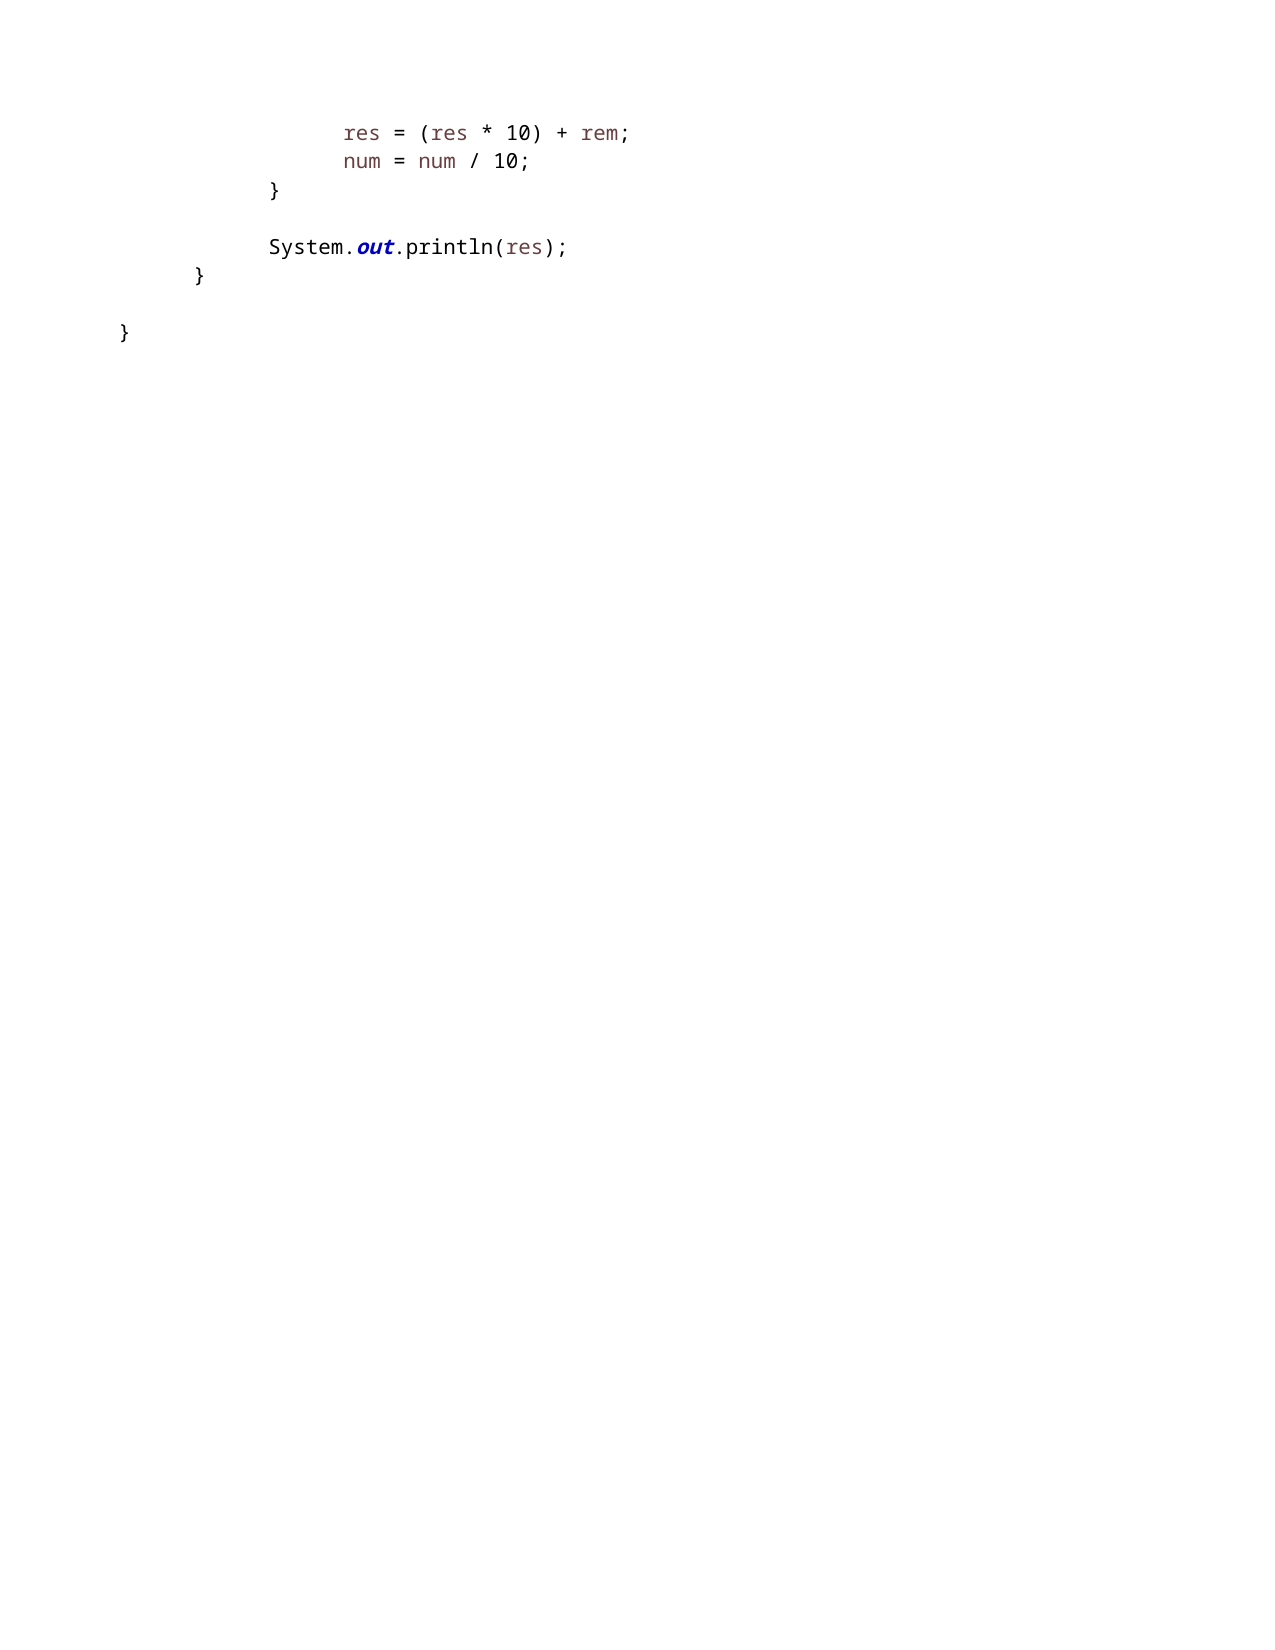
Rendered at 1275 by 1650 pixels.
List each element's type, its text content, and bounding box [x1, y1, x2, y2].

text res = (res * 10) + rem; [118, 118, 1157, 147]
text } [118, 175, 1157, 203]
text num = num / 10; [118, 147, 1157, 175]
text } [118, 260, 1157, 289]
text } [118, 317, 1157, 346]
text System.out.println(res); [118, 232, 1157, 260]
